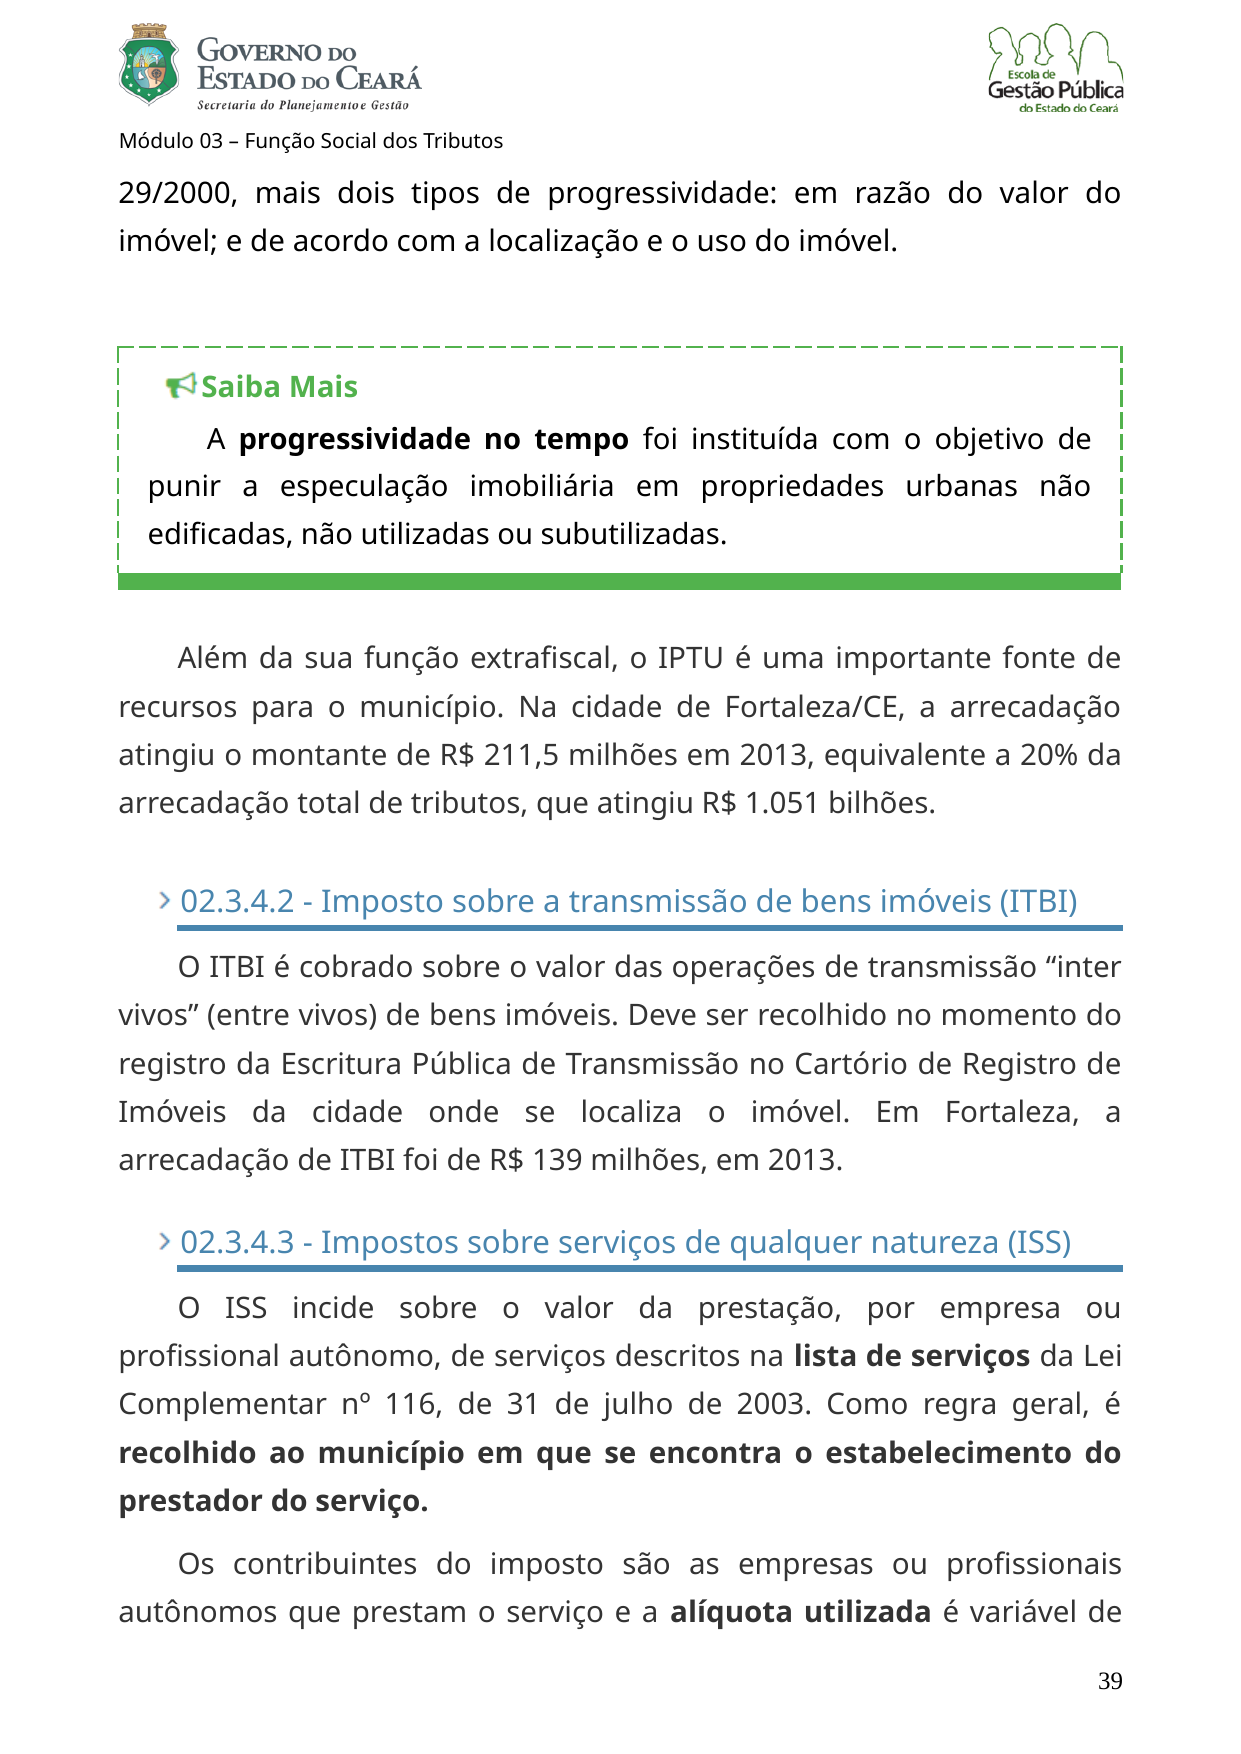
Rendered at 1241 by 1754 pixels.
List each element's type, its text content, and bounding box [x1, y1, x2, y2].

picture [152, 886, 176, 917]
picture [160, 367, 202, 406]
picture [118, 23, 1124, 112]
text Além da sua função extrafiscal, o IPTU é uma importante fonte de recursos para o município. Na cidade de Fortaleza/CE, a arrecadação atingiu o montante de R$ 211,5 milhões em 2013, equivalente a 20% da arrecadação total de tributos, que atingiu R$ 1.051 bilhões. [118, 637, 1123, 822]
subtitle 02.3.4.2 - Imposto sobre a transmissão de bens imóveis (ITBI) [177, 876, 1123, 925]
text 29/2000, mais dois tipos de progressividade: em razão do valor do imóvel; e de acordo com a localização e o uso do imóvel. [118, 172, 1123, 260]
text Os contribuintes do imposto são as empresas ou profissionais autônomos que prestam o serviço e a alíquota utilizada é variável de [118, 1543, 1123, 1631]
text O ITBI é cobrado sobre o valor das operações de transmissão “inter vivos” (entre vivos) de bens imóveis. Deve ser recolhido no momento do registro da Escritura Pública de Transmissão no Cartório de Registro de Imóveis da cidade onde se localiza o imóvel. Em Fortaleza, a arrecadação de ITBI foi de R$ 139 milhões, em 2013. [118, 946, 1123, 1179]
subtitle 02.3.4.3 - Impostos sobre serviços de qualquer natureza (ISS) [177, 1217, 1123, 1265]
picture [152, 1227, 176, 1258]
table_cell [118, 573, 1121, 590]
text O ISS incide sobre o valor da prestação, por empresa ou profissional autônomo, de serviços descritos na lista de serviços da Lei Complementar nº 116, de 31 de julho de 2003. Como regra geral, é recolhido ao município em que se encontra o estabelecimento do prestador do serviço. [118, 1286, 1123, 1520]
table_header Saiba Mais A progressividade no tempo foi instituída com o objetivo de punir a especulação imobiliária em propriedades urbanas não edificadas, não utilizadas ou subutilizadas. [118, 346, 1121, 573]
